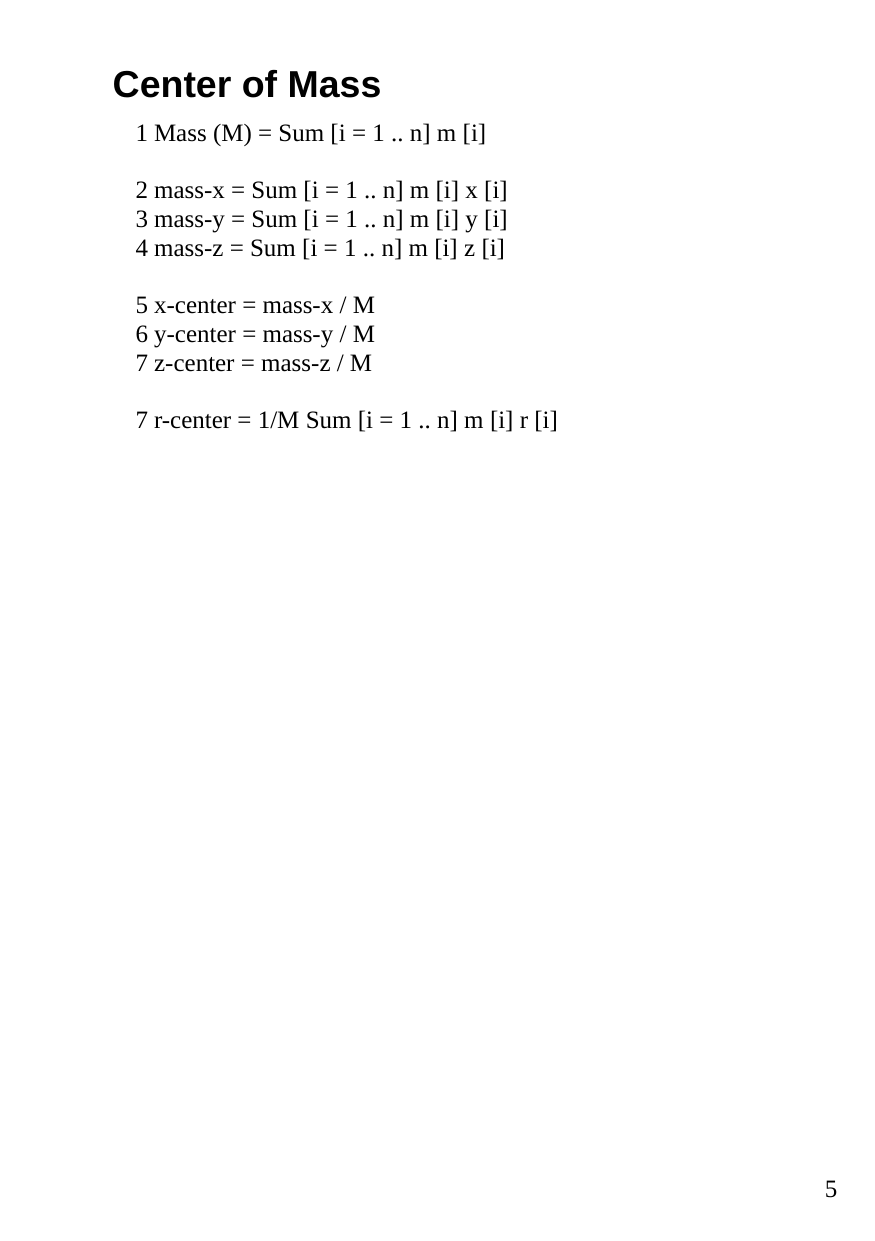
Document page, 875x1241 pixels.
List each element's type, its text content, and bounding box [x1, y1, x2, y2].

table_cell [151, 377, 809, 406]
subtitle Center of Mass [112, 62, 837, 106]
table_cell [106, 262, 151, 291]
table_cell [106, 147, 151, 176]
table_cell [106, 377, 151, 406]
table_cell z-center = mass-z / M [151, 348, 809, 377]
table_cell y-center = mass-y / M [151, 319, 809, 348]
table_cell 2 [106, 176, 151, 204]
table_cell x-center = mass-x / M [151, 291, 809, 319]
table_cell [151, 434, 809, 463]
table_cell 7 [106, 406, 151, 434]
table_cell mass-x = Sum [i = 1 .. n] m [i] x [i] [151, 176, 809, 204]
table_cell 3 [106, 204, 151, 233]
table_cell [106, 434, 151, 463]
table_cell 7 [106, 348, 151, 377]
table_cell [151, 262, 809, 291]
table_cell 4 [106, 233, 151, 262]
table_cell mass-z = Sum [i = 1 .. n] m [i] z [i] [151, 233, 809, 262]
table_cell r-center = 1/M Sum [i = 1 .. n] m [i] r [i] [151, 406, 809, 434]
table_cell 5 [106, 291, 151, 319]
table_header Mass (M) = Sum [i = 1 .. n] m [i] [151, 118, 809, 147]
table_cell mass-y = Sum [i = 1 .. n] m [i] y [i] [151, 204, 809, 233]
table_cell 6 [106, 319, 151, 348]
table_header 1 [106, 118, 151, 147]
table_cell [151, 147, 809, 176]
